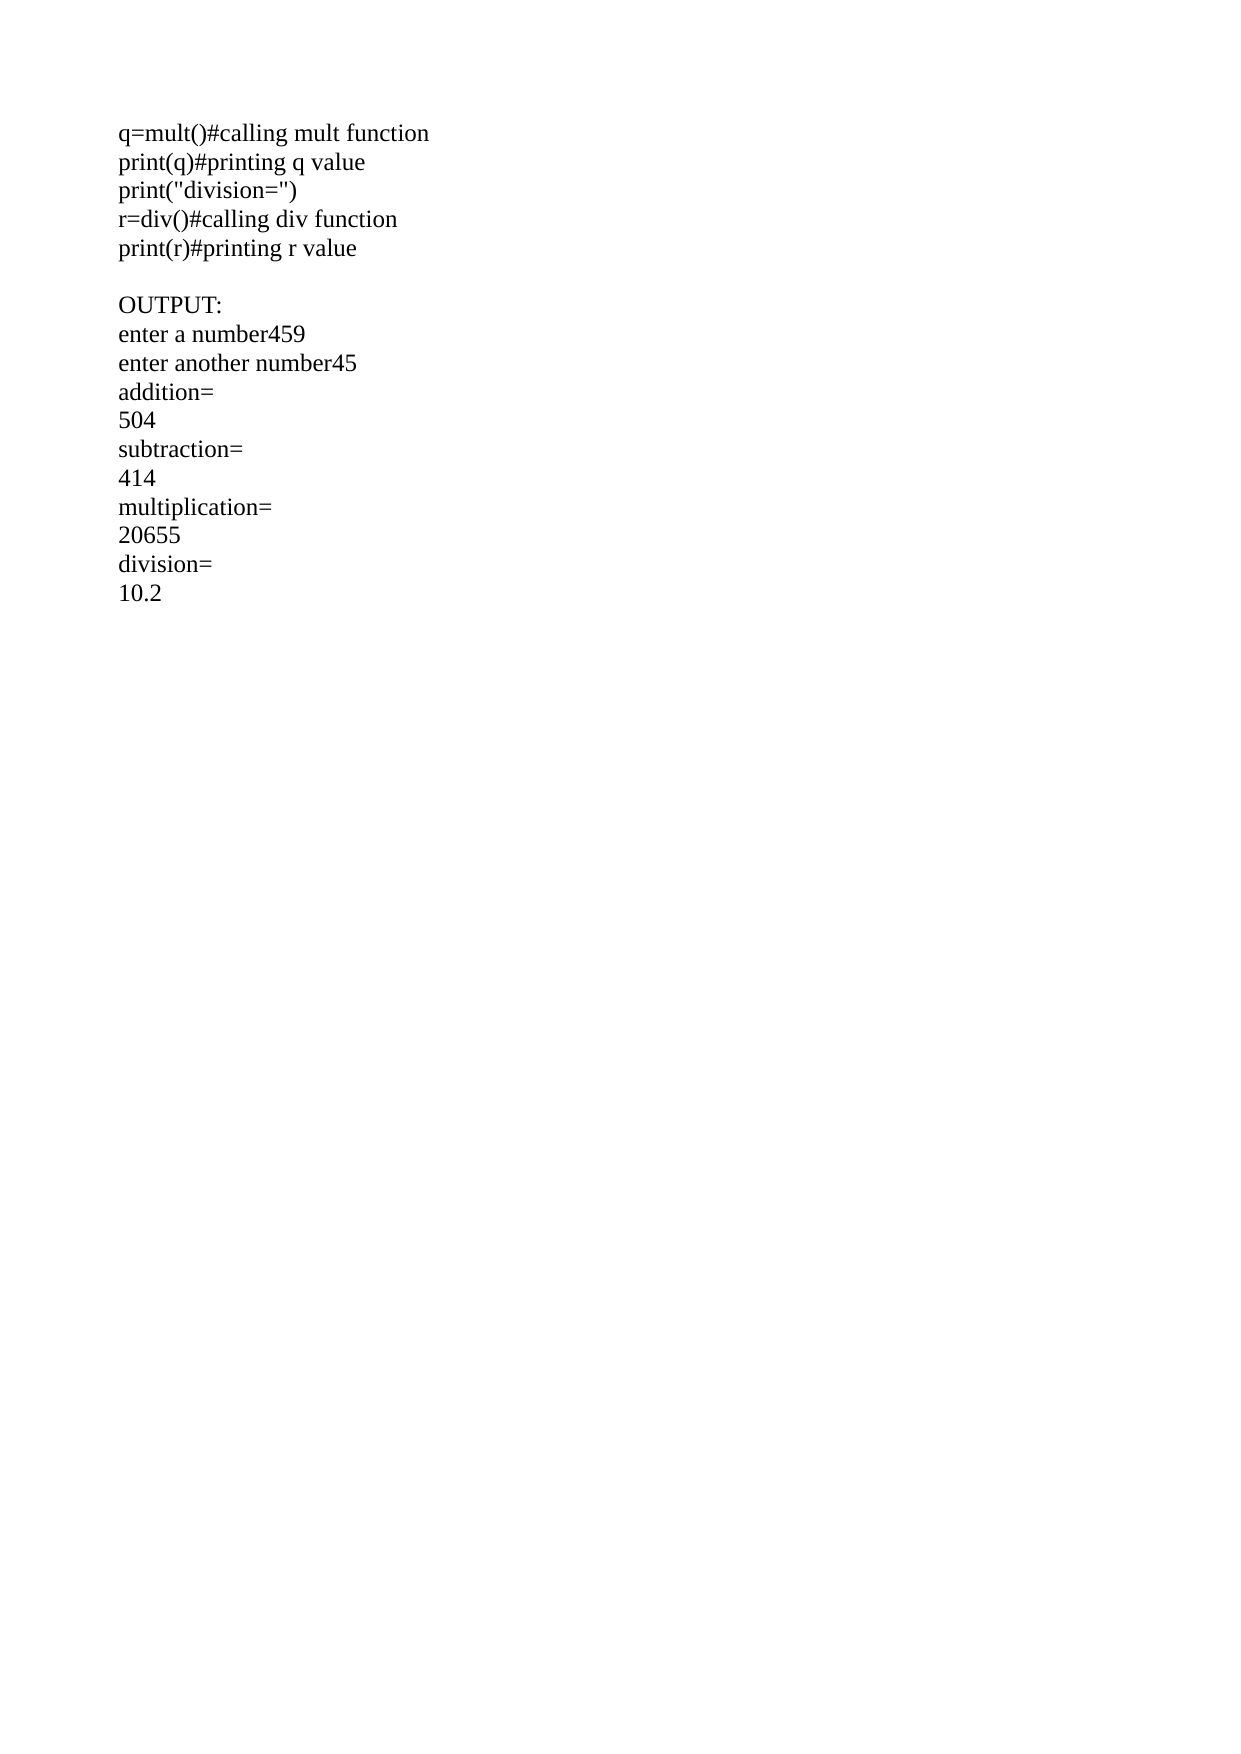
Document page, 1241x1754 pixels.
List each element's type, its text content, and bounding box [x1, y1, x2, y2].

text print(q)#printing q value [118, 147, 1122, 176]
text print("division=") [118, 176, 1122, 204]
text r=div()#calling div function [118, 204, 1122, 233]
text 10.2 [118, 578, 1122, 607]
text 20655 [118, 521, 1122, 549]
text addition= [118, 377, 1122, 406]
text division= [118, 549, 1122, 578]
text OUTPUT: [118, 291, 1122, 319]
text subtraction= [118, 434, 1122, 463]
text print(r)#printing r value [118, 233, 1122, 262]
text enter a number459 [118, 319, 1122, 348]
text 414 [118, 463, 1122, 492]
text 504 [118, 406, 1122, 434]
text multiplication= [118, 492, 1122, 521]
text enter another number45 [118, 348, 1122, 377]
text q=mult()#calling mult function [118, 118, 1122, 147]
